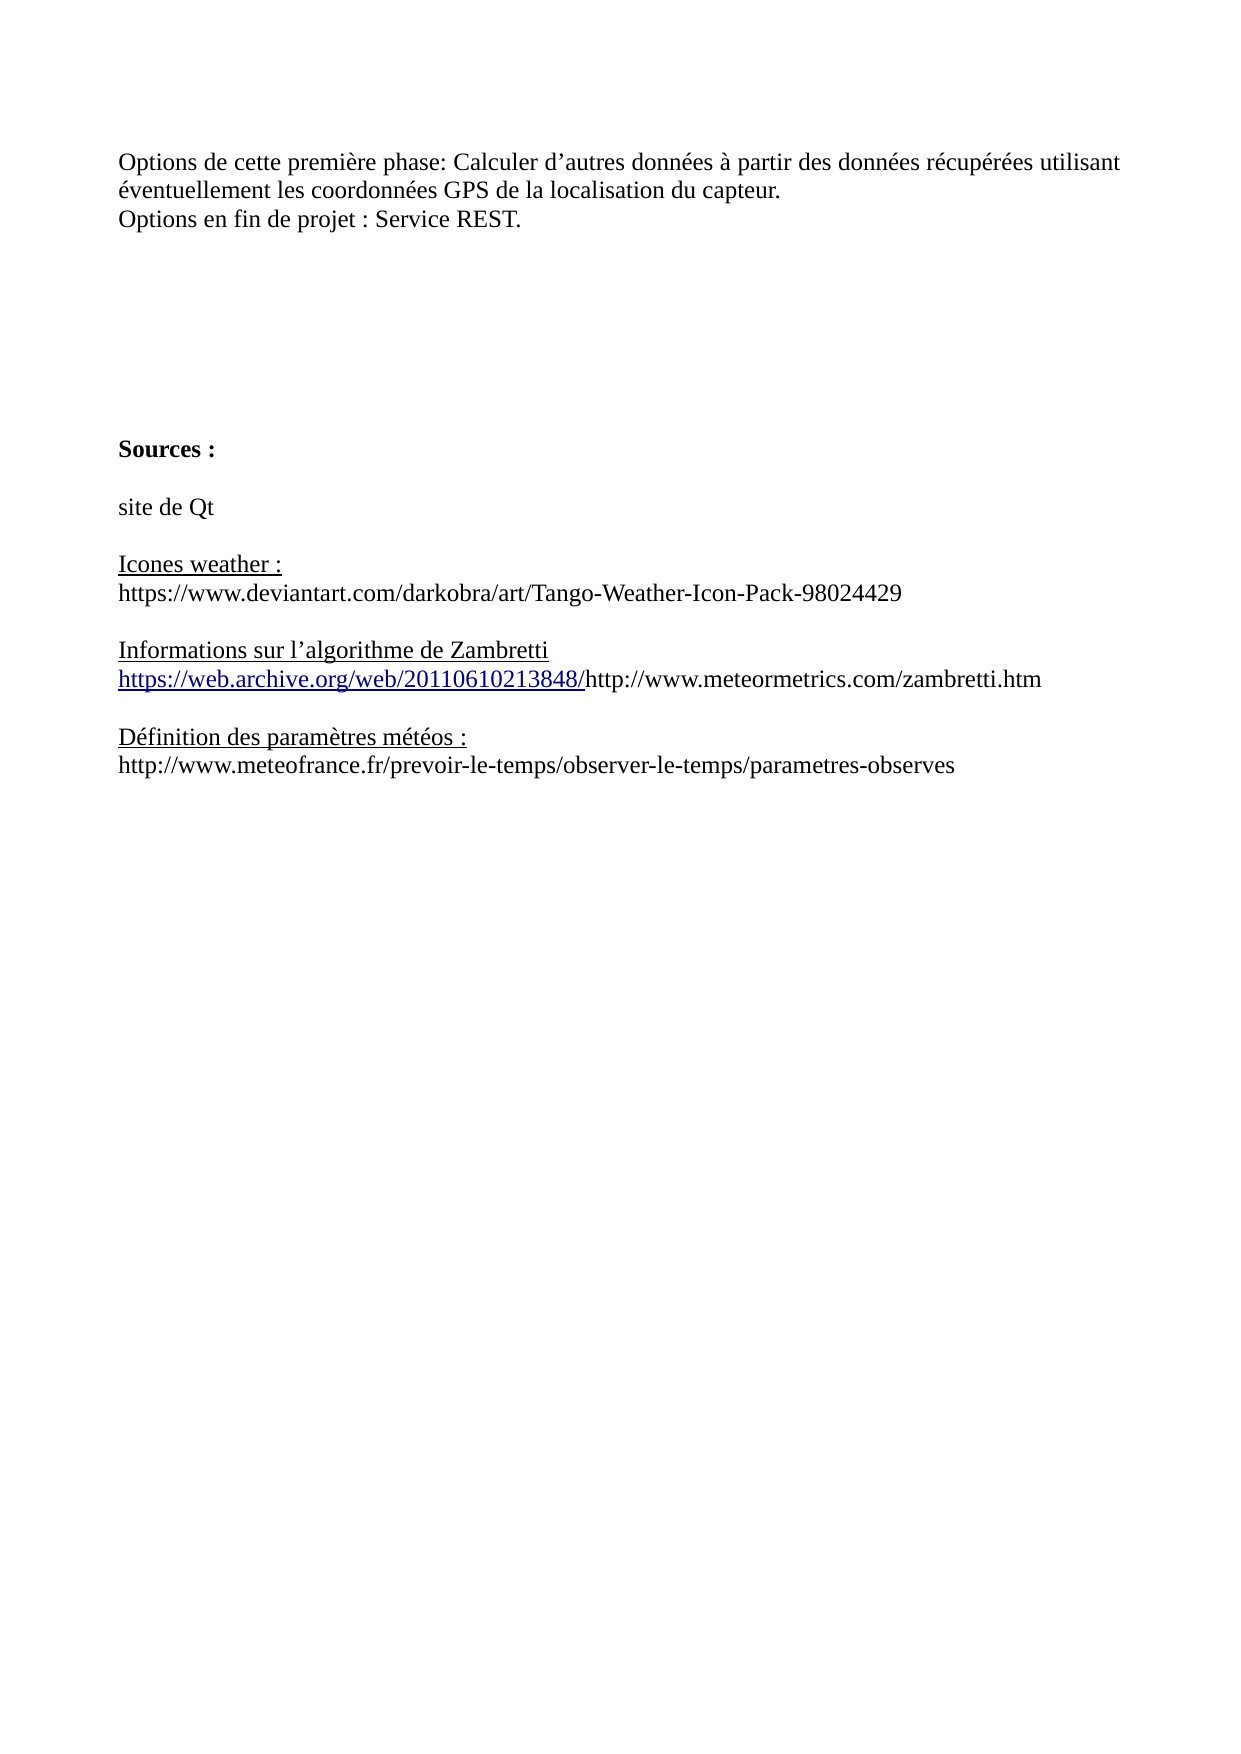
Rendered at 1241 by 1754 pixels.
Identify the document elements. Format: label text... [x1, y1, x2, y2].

text Définition des paramètres météos : [118, 722, 1122, 751]
text site de Qt [118, 492, 1122, 521]
text https://web.archive.org/web/20110610213848/http://www.meteormetrics.com/zambretti.htm [118, 664, 1122, 693]
text Options de cette première phase: Calculer d’autres données à partir des données récupérées utilisant éventuellement les coordonnées GPS de la localisation du capteur. [118, 147, 1122, 204]
text Options en fin de projet : Service REST. [118, 204, 1122, 233]
text Informations sur l’algorithme de Zambretti [118, 636, 1122, 664]
text Sources : [118, 434, 1122, 463]
text https://www.deviantart.com/darkobra/art/Tango-Weather-Icon-Pack-98024429 [118, 578, 1122, 607]
text Icones weather : [118, 549, 1122, 578]
text http://www.meteofrance.fr/prevoir-le-temps/observer-le-temps/parametres-observes [118, 751, 1122, 779]
